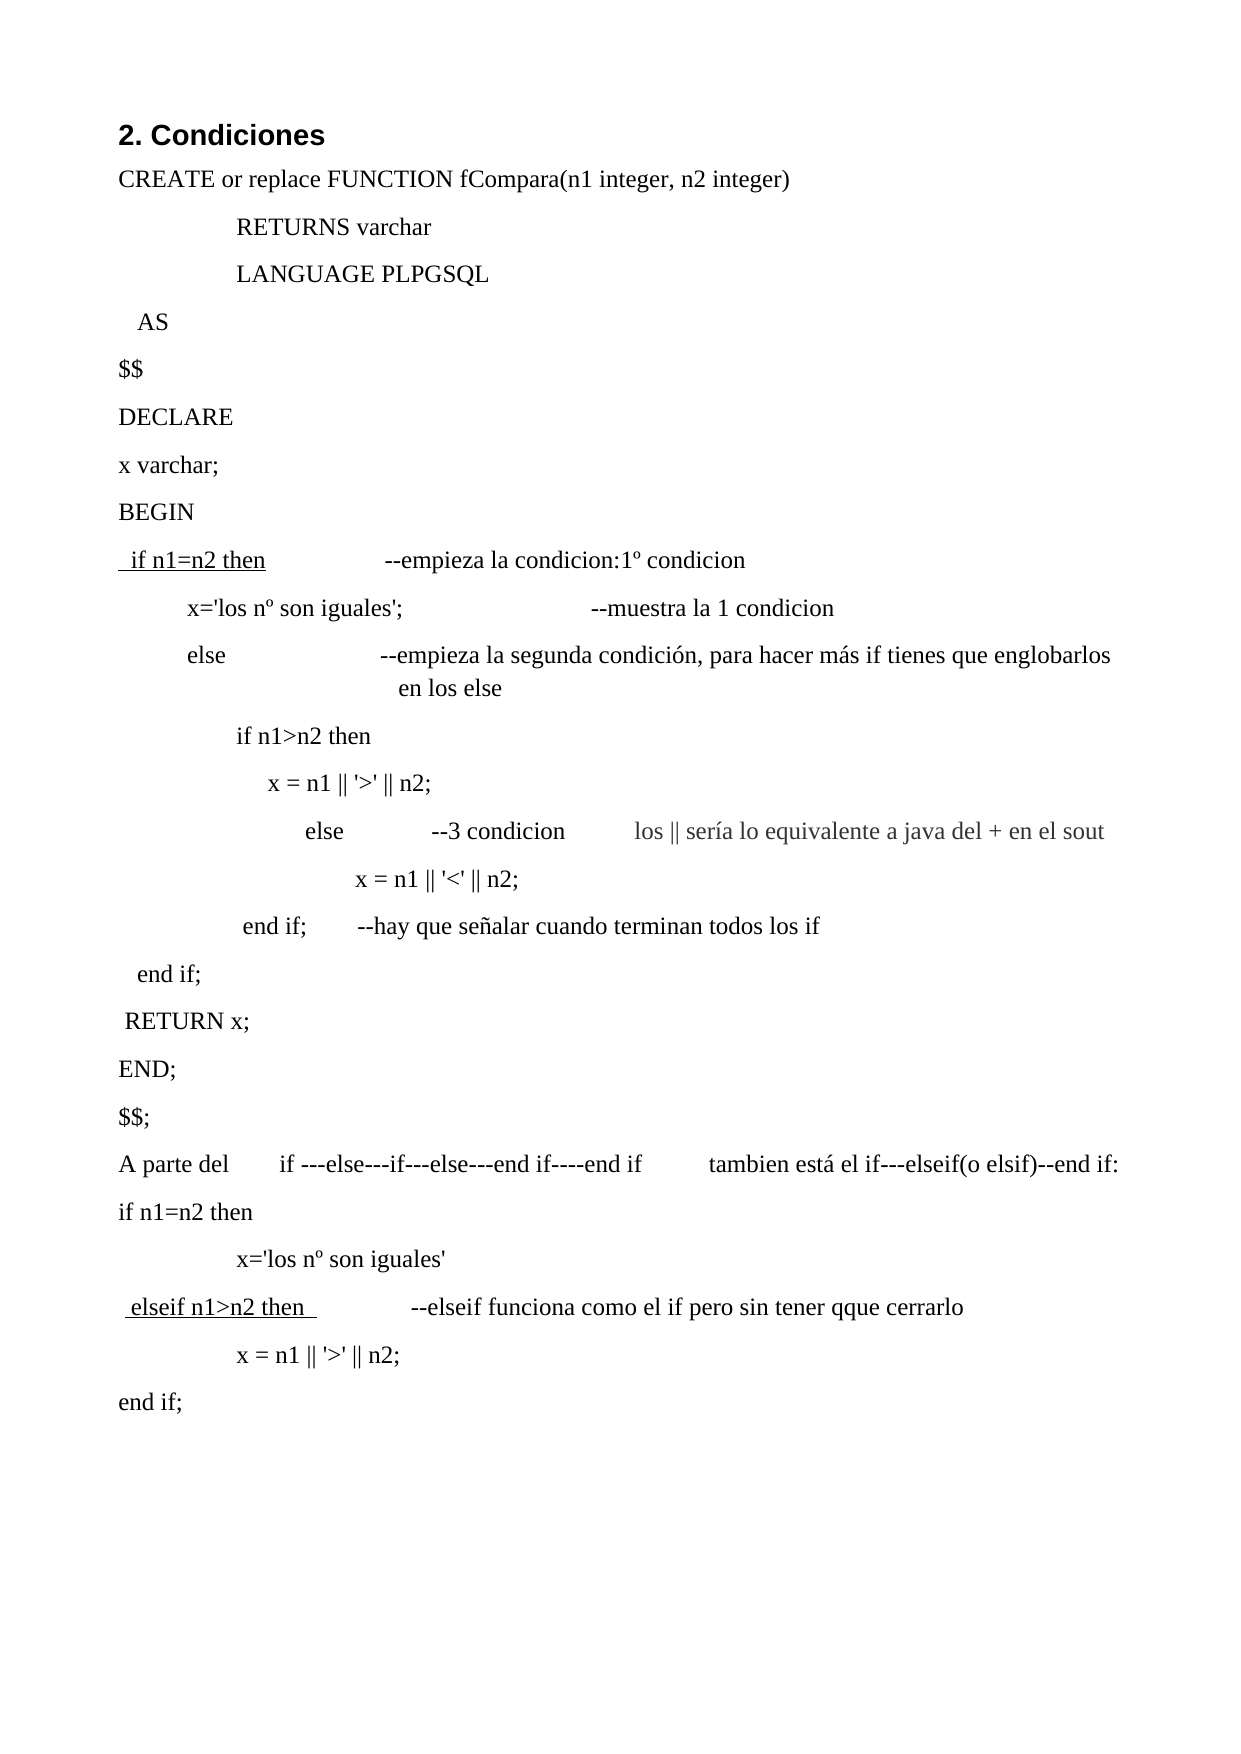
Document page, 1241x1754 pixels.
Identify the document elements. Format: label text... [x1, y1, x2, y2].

text else --empieza la segunda condición, para hacer más if tienes que englobarlos en los else [118, 640, 1122, 702]
text CREATE or replace FUNCTION fCompara(n1 integer, n2 integer) [118, 164, 1122, 193]
text x='los nº son iguales'; --muestra la 1 condicion [118, 593, 1122, 621]
text $$ [118, 354, 1122, 383]
text RETURNS varchar [118, 212, 1122, 241]
text x = n1 || '<' || n2; [118, 864, 1122, 892]
text end if; --hay que señalar cuando terminan todos los if [118, 911, 1122, 940]
text END; [118, 1054, 1122, 1083]
text end if; [118, 959, 1122, 988]
text $$; [118, 1102, 1122, 1130]
text BEGIN [118, 497, 1122, 526]
text x = n1 || '>' || n2; [118, 1340, 1122, 1368]
text x = n1 || '>' || n2; [118, 768, 1122, 797]
text AS [118, 307, 1122, 336]
text if n1=n2 then --empieza la condicion:1º condicion [118, 545, 1122, 574]
text end if; [118, 1387, 1122, 1416]
text A parte del if ---else---if---else---end if----end if tambien está el if---elseif(o elsif)--end if: [118, 1149, 1122, 1178]
text elseif n1>n2 then --elseif funciona como el if pero sin tener qque cerrarlo [118, 1292, 1122, 1321]
text else --3 condicion los || sería lo equivalente a java del + en el sout [118, 816, 1122, 845]
text x='los nº son iguales' [118, 1244, 1122, 1273]
text RETURN x; [118, 1006, 1122, 1035]
text DECLARE [118, 402, 1122, 431]
text if n1=n2 then [118, 1197, 1122, 1226]
text if n1>n2 then [118, 721, 1122, 749]
text LANGUAGE PLPGSQL [118, 259, 1122, 288]
subtitle 2. Condiciones [118, 118, 1122, 152]
text x varchar; [118, 450, 1122, 478]
